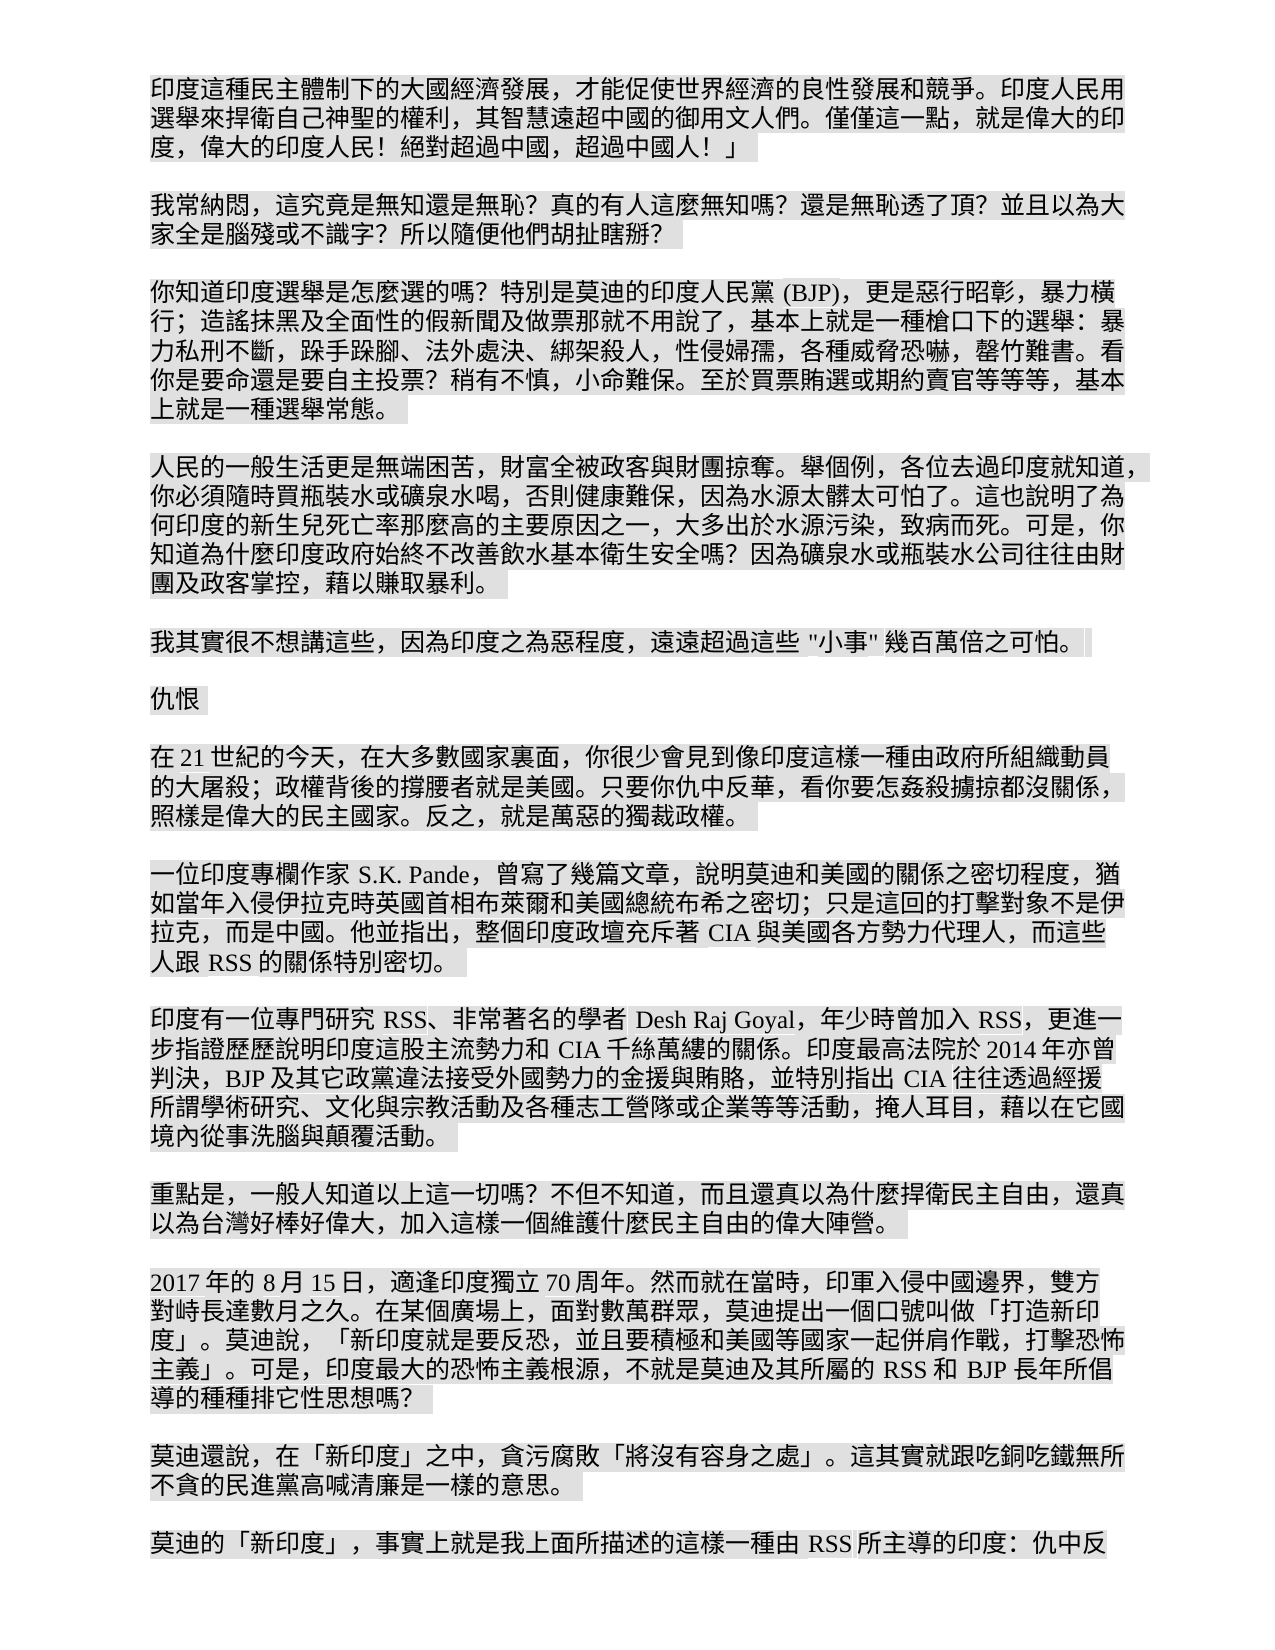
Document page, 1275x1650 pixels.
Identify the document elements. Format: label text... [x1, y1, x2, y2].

text 卡韓政變 (89)：印度大選啟示錄 陳真 2019. 06. 20. 一篇報導 底下是前天 (6月18日) 聯合報的新聞，標題是："民主失靈？世界最大民主國家逾4成國會議員是刑事犯"。報導指出： 「印度總理莫迪的人民黨，在近日的國會大選中獲得歷史性勝利，但同時也暴露出金錢、權力和政治人物操守問題對於這個世界最大民主國家的影響。據美聯社報導，本屆下議院議員中，43%面臨刑事訴訟，超過四分之一的議員涉及性侵、謀殺或謀殺未遂。 這些議員仍可就任，因為還沒被定罪。印度司法體系積壓了大約三千萬宗案件，審判過程經常拖延數十年。當涉案議員被問到涉及的官司時，總是宣稱遭政敵誣陷。 儘管莫迪2014年競選時誓言清除貪腐，但問題似乎愈來愈糟。從1960年代起，一些印度政治人物開始和黑道掛勾，取得資金和選票。黑道人物有樣學樣，乾脆自己投身政治。檢調官員在選戰期間起出大量賄選財物，總價值高達5億美元，包括1.2億美元的現金，是2014年查獲金額的3倍。 選舉花費愈來愈高，變相鼓勵財力雄厚的黑道人物投入政治。新德里的「媒體研究中心」統計，今年印度各政黨和候選人總共花費86.5億美元打選戰，比5年前高出一倍，一般人根本沒有從政的財力。 分析家表示，另一個貪腐的關鍵原因是印度政黨獲得資助的方式。印度政黨允許接受外國資金，任何公司都可以捐贈任意金額給任何政黨、個人或團體；公司還可以透過選舉債券匿名捐款。捐助者不需公開他們捐助哪個政黨，政黨也不用公開資金來源。」 看見台灣 從印度身上，你就能看見台灣。台灣的假民主真黑金體制及美帝殖民主義之可怕程度如果是1，那麼印度恐怕就是1000 (我們該因此感到慶幸嗎？)。程度雖不同，但本質同一。 一如台海兵戰風險，印度很可能會是中國日後一個具有挑釁實力的心腹大患。2005年，美國國家情報委員會 (National Intelligence Council) 出版一本 "型塑全球未來" (Mapping the Global Future: Report of the National Intelligence Council's 2020 Project) 的研究報告： https://amzn.to/2WSjSeW 這書開宗明義指出： Why India's Relations with the United States and China Will Shape the World in the Twenty-first Century? The likely emergence of China and India as new major global players—similar to the rise of Germany in the 19th century and America in the 20th century—will transform the geopolitical landscape, with impacts potentially as dramatic as those of the previous two centuries. (為何印度和中國與美國的關係將決定 21世紀的面貌？中、印兩國的崛起，成為全球政治新玩家--這很像德國與美國分別在十九世紀和二十世紀的崛起--終將改變地緣政治的風貌，一如前兩個世紀那般影響深遠且戲劇化。) 不過，這部份不是我現在要說的。我只是想說，台灣不會僅僅只是台灣，不會僅僅只是一個島嶼的現在與未來，而是一整個世界局勢的一部份，一個棋子。這棋子究竟能有多少自主作為，究竟如何趨吉避凶抑或放任豺狼橫行，也許將深深影響島嶼居民好幾代人的命運。 因為美國擺明衝著中國而來的 "重返亞洲" 與 "印太戰略"，我對印度向來十分關注，從而也略微有點了解，一直想寫些東西，但千言萬語寫不完，不知從何說起。當主流媒體近乎完全消音或扭曲某些事時，你若提起，哪怕只是提起一些基本事實與普通常識，人們聽在耳裏，也許就會像聽到什麼陰謀論或偏激言論或天方夜譚那樣不足採信。不過，事實就是事實。我所知道的，恐怕都還遠遠不及黑暗事實的千百分之一。 從莫迪說起 就從最近在印度國會大選中再度大獲全勝的印度總理莫迪 (Narendra Modi) 說起吧。莫迪出身 Rashtriya Swayamsevak Sangh (印度國民志願服務團)，簡稱 RSS，是一個鼓吹暴力的印度教準軍事極右組織，視穆斯林為敵，宣揚印度教民族主義，其成員從年幼起便訓練使用刀劍棍棒，灌輸仇視異教徒之思想，屢次發動針對穆斯林之流血衝突，旨在追求建立一個具有極端排它性的 "印度教的印度"，認為那才是 "正港ㄟ印度人" 。泰戈爾曾把這樣一種意識形態斥之為印度種種痛苦問題的 "根源"，指其傷害印度甚鉅。 莫迪一方面是RSS成員，其所屬的 "印度人民黨" (Bharatiya Janata Party，簡稱 BJP)，就是在 RSS 的支持下成立，兩者成員重疊，系出同源，沆瀣一氣，屬 RSS 的政治側翼，而 "世界印度教議會" (簡稱 VHP) 則屬 RSS 的宗教分支，裏頭的 Bajrang Dal (我不知道中文怎麼翻譯) 則是負責武裝攻擊的百萬青年軍。 當年暗殺甘地的兇手，就是 RSS 的成員，至今仍被該組織視為 "印度人的英雄"；種種親美反中、仇視穆斯林的基本論調與熱血沸騰，跟台灣十分相似，動不動就是 "咱勇敢ㄟ印度人"，強調什麼 "正港ㄟ印度人"，排斥所謂外來者。差別只是在於台灣仇中反華但不反穆斯林，也不搞大屠殺。 一如人權紀錄極端可怕的沙烏地阿拉伯是美國所領導的 "民主世界" 成員，印度亦然，它是美國反中的忠實盟友。因此，哪怕它如何瘋狂違反人權，如何姦殺擄掠，如何虐殺異己，如何大規模挑起宗教血腥衝突與仇恨，照樣還是民主世界發光發亮的所謂 "民主燈塔"。 對此你不覺得很離譜嗎？千百倍於中國的人權惡行，卻不為世人所知，而中國的一點雞毛蒜皮小事，比方說根本一點問題也沒有的逃犯條例，卻硬是被西方主流媒體給抹黑得好像什麼人人得而誅之的世界巨大恐怖罪行。 各位整天跟著吶喊自由民主的蠢血沸騰者，不妨把熱血降一下火，不妨先冷靜地細細思量並深入了解所謂民主國家、民主友人、民主世界以及所謂獨裁國家等等等，究竟是什麼樣的真實樣貌，然後再來熱血沸騰也不遲。 阿基米德有句名言說，"給我一個支點，我就能撐起一個地球"。我也有個名言：給我一個主流媒體，我保證能讓你隨時莫名其妙就熱血沸騰。 事實上，莫迪因為鼓吹暴力，屢屢挑起族群血腥衝突事件，許多國際人權機構呼籲將他繩之以法，過去曾遭美國禁止入境，禁令長達九年。可是，當他聲勢鵲起、選上總理後，這位曾經主導一場針對穆斯林的大屠殺、導致兩千多人死亡及十五萬人流離失所的恐怖份子，竟然一夕之間就不恐怖了，變成 "民主同盟" 了。 印度版二二八事件 話說2001年，莫迪擔任印度古吉拉特邦 (Gujarat) 的首長。這地方就是甘地的誕生地。隔年 (2002年) 的2月27日，當地一輛火車莫名起火燃燒，導致車上五十八名印度教徒死亡。至於火苗從何而來，始終缺乏證據。但是，莫迪所領導的地方政府卻一口咬定是穆斯林所為。案發隔天 (2月28日)，莫迪以首長身份帶頭上街抬棺送葬，下令明訂 228 為 "哀悼日"，旋即發動印度版的二二八事件，血洗穆斯林。 一如緬甸軍方之屠殺羅興亞人，莫迪所領導的古吉拉特邦政府及警察，不但不制止屠殺，反而提供暴民各項協助與情資，包括提供人員清單與地址，鼓動暴民血洗穆斯林家庭，甚至抓捕企圖逃走的穆斯林難民，把他們交到暴民手上，任其殺戮、強姦。 諸多證據指向一項疑慮：亦即這個暴民屠殺事件是否有可能籌畫已久，而非臨時起意？比方說，一些穆斯林商店事發前數周就已耳聞風聲，為了安全起見，早已更換招牌，避免被指認穆斯林身份，但依舊遭到暴民極其精準且迅速的洗劫、屠殺與強姦。 恐怖大屠殺持續長達數月之久。根據國際特赦組織和人權觀察組織的各種調查報告與新聞稿，共有兩千多人死亡，傷者無數，數萬個穆斯林家庭被燒毀，大約十五萬人失去家園。許多暴民就是 RSS、印度人民黨 (BJP) 或 "世界印度教議會" (VHP) 的成員。 事件至今已17年，除了零星幾位個案極其緩慢的司法樣板作業外，沒有任何兇手受到法律制裁。十年後 (2012年)，根據國際特赦組織的報告，仍有兩萬多名當年受害者棲居帳蓬，無家可歸，卻旋即遭到印度政府的驅離。 有一本書叫做 "IN SPITE OF THE GODS：THE STRANGE RISE OF MODERN INDIA"，作者叫 EDWARD LUCE，是美國 "金融時報" 的資深記者，於暴亂事件前後那幾年 (2001-2005) 派駐印度。這裏可以下載全書： https://bit.ly/2WTSrRK 書中有一章，簡略描述了屠殺經過。我約略轉述其中幾段 (158頁至160頁) 如下： "2002年，發生在古吉拉特邦的的高德拉（Godhra）暴亂屠殺，事實上直接延續1992年 (印度古城) 阿約提亞 (Ayodhya) 的清真寺被人民黨 (BJP) 所發動的暴民鏟平事件，至於2002年2月27日的高德拉火燒車事件，導致五十八名隸屬 VHP 的印度教徒之死亡，則是一個導火線。 這些印度教徒此行的任務之一，就是要求印度政府在被摧毀的清真寺土地上改建印度教寺廟。高德拉火車站附近有個人口眾多的穆斯林社區，許多居民就在火車站當小販或苦力以維持生計。他們表明，過去數周來經常遭到印度教徒的辱罵與挑釁。 印度政府對事件進行了調查，仍無法找到車廂著火原因。但是莫迪所領導的地方政府，卻在事件後逕自宣布228為哀悼日，並且在古吉拉特邦最大的城市街道上為死者送葬，公然煽動暴力，於是數千名印度教徒旋即包圍了城市中每個穆斯林社區，發動攻擊。 血腥證詞 暴亂殺戮方興未艾之際，莫迪發表談話，指稱這場暴亂屠殺只是一種「很自然」的反應，並引用牛頓第三定律說，「每一個力量，都會引起一個具有同等力道的反作用力」。這話無異鼓勵更多殺戮。問題是，莫迪所鼓動的所謂「反作用力」卻完全不成比例。在莫迪的鼓動下，一波波更加殘暴的血腥殺戮迅即在整個城邦蔓延開來，許多目擊者留下證詞，一些血腥場面也被電視鏡頭記錄下來。 其中，最令人髮指的是暴徒們傷害穆斯林婦女和兒童的方式。暴徒們往往聚眾輪姦婦女，事後便把煤油灌進婦女及兒童的喉嚨，用點燃的火柴引發烈火，數百人就站在一旁雀躍歡呼，欣賞這奇特且令人毛骨悚然的屠殺婦孺與小孩的方式。暴徒們以此虐殺方式，做為一種報復性的殺戮儀式。 暴徒們還會刻意把受害婦孺與小孩的男性家庭成員全數拖到火刑現場，逼迫他們親眼目睹妻子兒女的喉嚨被灌入媒油活活燒死的痛苦慘狀，然後接著再把這些男性也一一凌虐至死。 這一切暴行顯然早有預謀，因為暴亂者手上居然擁有平常人無法取得的官方選舉人名冊，藉以在混合社區裏頭迅速揪出穆斯林家庭。暴徒們同時也能準確無誤地找出穆斯林商鋪，儘管這些店家早有預警，早已改用印度教名字的店面招牌，卻依然難逃毒手。凡此種種，包括暴徒們屠殺的形式及超高效率，在在指明此一暴亂屠殺事件似乎早有預謀。 另一方面，警察在這場暴亂殺戮中所扮演的角色亦同樣令人震驚。他們對眼前發生的姦殺擄掠不但袖手旁觀，甚至還充當暴徒們的幫手，例如提供當地穆斯林家庭的住址，並且把企圖逃亡的穆斯林難民抓回來，交由暴徒處置。印度國內的人權團體及諸多國際人權組織都曾對此一事件開展大規模調查，充足的證據顯示，古吉拉特邦的警察收到上頭指示，不要阻止血腥暴力。 一位穆斯林婦女在一次司法調查中提出證詞，她說： 「暴徒們抓住我的丈夫，先是用劍往他頭上砍了兩下，然後把汽油澆在他的眼睛上，活活把他燒死。我的小姑則是被拖去剝光了衣服供人強姦，當時她的懷裏還抱著一個三月大的小嬰兒。強姦之後，暴徒們就把汽油澆在她身上，點火燒死，並且把嬰兒也丟入火堆中活活焚燒。 我的婆婆年邁無法爬樓梯，因此她和一個四歲的孫子就留在一樓。婆婆告訴他們說，儘管拿走所有的金錢和珠寶，求你們放過孩子。他們確實把錢財全拿走了，但仍然還是點火把孩子活活燒死。社區的少女們全被剝光了衣服，先是輪姦，然後也一一焚燒至死。警察就在現場觀看，他們全是暴徒的幫兇。」 以上只是許多人權組織所記錄的數百份目擊者證詞之一。事件中，警方卻不願接受受害者的報案，也不願為他們做筆錄。" 即便在如此殘暴的血腥事件後，莫迪依舊公開表示： 「穆斯林是我邦的外來者，同時也是我們的敵人以及社會潛在的恐怖份子。穆斯林如果想要在此過上一個和平安定的生活，就必須對印度文化俯首稱臣，並且應該平靜地接受你們的次等國民地位。而且，倘若膽敢再發生對印度教徒的攻擊事件，那麼，等待穆斯林的，將會是更加殘酷恐怖的報復。」 痛苦與疼痛 以上是 "IN SPITE OF THE GODS：THE STRANGE RISE OF MODERN INDIA" 這書裏頭的一小段資料記載。整個惡行泯滅人性，罄竹難書。每次想到這類事情，心裏的悲痛，難以言喻。與其說我痛恨這樣一些人，痛恨這樣一種橫行於世的詐騙政治，不如說我實在很同情你我做為一個 "人" 的這樣一個基本事實。我因此很難不相信上帝，因為如果世上沒有神，根本沒有人能救贖我們脫離深重的罪孽和痛苦。 痛苦 (suffering) 旁人無法代為承受，只能祈求上天憐憫。但是，疼痛 (pain) 卻很具體，只是一種神經生理反應，卻帶來肉體莫大的折磨。我因此從小有個很深的心願，要是世上的一切疼痛可以量化，可以累積，然後可以全數轉移，我很希望能夠承受世上一切疼痛的總和。若能如此，我一定不會覺得疼痛，而且會很開心才對。但我知道，這種心願永無實現的可能，只是一場美麗空話，就好像我常想摘幾顆星給不管是誰的小孩玩一樣。 印太民主同盟？ 最近印度國會大選，莫迪一如過往，再度推出許多恐怖份子參選，其中一位特別惡名昭彰，名叫 Pragya Singh Thakur，是位女性，是個貨真價實的恐怖份子，曾於2008年，針對穆斯林社區及各地清真寺，策畫印度馬萊岡 (Malegaon) 城市的連環爆炸案，奪取十數條人命。不但至今逍遙法外，而且這回國會大選，竟然還以壓倒性票數獲勝。 由此也可以看出，印度在所謂民主外衣下，整個社會朝向一種強調某種自我認同的極端化；只要打著反中、反穆斯林、"捍衛正港ㄟ印度人" 的口號，往往就能囊括大多數選票。一如台灣的民進黨，印度政客們同時也熱烈響應美國旨在圍堵與消滅中國的 "印太戰略"，不斷對民眾洗腦，造謠渲染事實上根本不存在的中國侵略威脅，不斷加強和美國的 "反中" 同盟關係，以便從美方獲得更多藉以掠奪個人權位與私利的政治保障。 你看，這兩年來，民進黨幾乎每天不斷附和美國的 "印太戰略"，每天高歌民主與人權，動輒就說什麼惟有加入印太戰略，才能捍衛台灣與世界的民主自由與人權云云。就在這個月初 (六月二日)，蔡英文又在講什麼 "印太" 了。她說： 「台灣民主自由是世界公認。如果台灣守不住，民主自由也就守不住，現在的台灣已經不是兩岸關係裡頭的台灣，而是印太地區的台灣。現在，我們當一個台灣人已經比較有尊嚴。」 報上說，蔡英文此話一出，立即引起現場民眾同聲歡呼附和。這類民主鳥話，特別是在校園，更是反應熱烈。在這樣一個徹底封閉的小島上，洗腦威力之強大，若非身處島嶼之中，實難想像。在這島上，不管多麼荒唐離譜的謊言，不管多麼違反事實的陳述，照樣能洗進幾乎每個人 (特別是年輕人) 的腦子裏，進而跟著朗朗上口。極少數對之稍有異議者，就會變成眾矢之的，全民公敵。 前些日子 (六月四日)，蔡英文和前駐日美軍司令Edward A. Rice見面，再三保證台灣將會「持續為印太戰略貢獻心力，共同維護民主自由」。可以說幾乎無時無刻，綠營及其一大票走狗們，就像壞掉的唱盤那樣，不斷反覆播放類似論調。例子俯拾皆是，例如蔡英文的什麼 "想想論壇" 寫著：「台灣和印度都是民主國家，雙方存在著民主價值與民主制度上的自然親近感」，所以雙方應密切合作，打擊中國獨裁，捍衛民主與自由云云。 再舉個例，2007年時，阿扁仍當權，游錫堃擔任民進黨主席，接見印度國會議員訪問團時，致詞表示「肯定印度民主發展與經濟崛起的雙頭並進，反觀中國雖然經濟起飛，但其獨裁政權卻帶來很大的威脅。」並說：「近年來，中印兩國經濟發展表現亮眼，卻有極大差異，其中印度是一個民主國家，而中國卻是一個獨裁國家，其經濟發展對於亞太地區的和平毫無幫助，帶來很大的威脅」。 或是像綠油油的《民報》，最近甚至大力歌頌印度剛落幕的國會大選是「偉大、神聖的民主」，它如此寫道： 「當今的獨裁中國政權，已經不只是禍害自己的國民而已，它正迅速地用其巨額金錢滲透、摧毀全世界的民主和經濟體制！獨裁政權的經濟越發達，越對自由世界構成威脅，只有像印度這種民主體制下的大國經濟發展，才能促使世界經濟的良性發展和競爭。印度人民用選舉來捍衛自己神聖的權利，其智慧遠超中國的御用文人們。僅僅這一點，就是偉大的印度，偉大的印度人民！絕對超過中國，超過中國人！」 我常納悶，這究竟是無知還是無恥？真的有人這麼無知嗎？還是無恥透了頂？並且以為大家全是腦殘或不識字？所以隨便他們胡扯瞎掰？ 你知道印度選舉是怎麼選的嗎？特別是莫迪的印度人民黨 (BJP)，更是惡行昭彰，暴力橫行；造謠抹黑及全面性的假新聞及做票那就不用說了，基本上就是一種槍口下的選舉：暴力私刑不斷，跺手跺腳、法外處決、綁架殺人，性侵婦孺，各種威脅恐嚇，罄竹難書。看你是要命還是要自主投票？稍有不慎，小命難保。至於買票賄選或期約賣官等等等，基本上就是一種選舉常態。 人民的一般生活更是無端困苦，財富全被政客與財團掠奪。舉個例，各位去過印度就知道，你必須隨時買瓶裝水或礦泉水喝，否則健康難保，因為水源太髒太可怕了。這也說明了為何印度的新生兒死亡率那麼高的主要原因之一，大多出於水源污染，致病而死。可是，你知道為什麼印度政府始終不改善飲水基本衛生安全嗎？因為礦泉水或瓶裝水公司往往由財團及政客掌控，藉以賺取暴利。 我其實很不想講這些，因為印度之為惡程度，遠遠超過這些 "小事" 幾百萬倍之可怕。 仇恨 在21世紀的今天，在大多數國家裏面，你很少會見到像印度這樣一種由政府所組織動員的大屠殺；政權背後的撐腰者就是美國。只要你仇中反華，看你要怎姦殺擄掠都沒關係，照樣是偉大的民主國家。反之，就是萬惡的獨裁政權。 一位印度專欄作家 S.K. Pande，曾寫了幾篇文章，說明莫迪和美國的關係之密切程度，猶如當年入侵伊拉克時英國首相布萊爾和美國總統布希之密切；只是這回的打擊對象不是伊拉克，而是中國。他並指出，整個印度政壇充斥著 CIA與美國各方勢力代理人，而這些人跟 RSS 的關係特別密切。 印度有一位專門研究 RSS、非常著名的學者 Desh Raj Goyal，年少時曾加入 RSS，更進一步指證歷歷說明印度這股主流勢力和 CIA千絲萬縷的關係。印度最高法院於2014年亦曾判決，BJP及其它政黨違法接受外國勢力的金援與賄賂，並特別指出 CIA 往往透過經援所謂學術研究、文化與宗教活動及各種志工營隊或企業等等活動，掩人耳目，藉以在它國境內從事洗腦與顛覆活動。 重點是，一般人知道以上這一切嗎？不但不知道，而且還真以為什麼捍衛民主自由，還真以為台灣好棒好偉大，加入這樣一個維護什麼民主自由的偉大陣營。 2017年的 8月15日，適逢印度獨立70周年。然而就在當時，印軍入侵中國邊界，雙方對峙長達數月之久。在某個廣場上，面對數萬群眾，莫迪提出一個口號叫做「打造新印度」。莫迪說，「新印度就是要反恐，並且要積極和美國等國家一起併肩作戰，打擊恐怖主義」。可是，印度最大的恐怖主義根源，不就是莫迪及其所屬的 RSS 和 BJP 長年所倡導的種種排它性思想嗎？ 莫迪還說，在「新印度」之中，貪污腐敗「將沒有容身之處」。這其實就跟吃銅吃鐵無所不貪的民進黨高喊清廉是一樣的意思。 莫迪的「新印度」，事實上就是我上面所描述的這樣一種由 RSS所主導的印度：仇中反華反穆斯林，貪污腐敗，泯滅人性，顛倒是非黑白，乃至兄弟血腥相殘。 大家要以為台灣不會走上那樣一種極端。各位不妨看看二戰時的烏克蘭和波蘭之內部族群血腥相殘 (強烈推薦 Wojciech Smarzowski 所導演的 Volhynia，台譯 "仇恨")，不妨看看科索沃，看看塞爾維亞，看看南斯拉夫，看看這一切被西方外來勢力所挑起的兄弟相殘之極端血腥以及極端令人訝異。帝國勢力入侵，刻意操弄族群對立，而仇恨居然可以這樣就被憑空大量製造出來，進而無限氾濫。 操弄高手與最終解決方案 莫迪表示，在自由的「新印度」裏頭，絕不容許打著「信仰」的旗號從事暴力活動。可是，這樣一種宗教極端主義的暴力行徑，恰恰是莫迪所專長。莫迪還說：「我們必須下定決心，在2022年之前實現印度『自由戰士』（指聖雄甘地）的夢想。」很可笑吧，在甘地的誕生地一手製造印度版228大屠殺的就是莫迪。 莫迪的政治同夥，同時也是 VHP 的總書記 Praveen Togadia，在談到莫迪所發動的這場針對穆斯林的大屠殺時，竟然如此說道：「穆斯林的暴力氾濫，那是因為我們的國家追隨甘地，縱容所致。因此，我們不再需要甘地。」上面提到的那位由莫迪提名、數年前曾製造連環爆炸案殺死十數條人命的恐怖份子 Pragya Singh Thakur，甚至還多次讚揚殺害甘地的兇手是「真正的愛國者」。 跟台灣一樣，這些政客也深獲印度年輕人喜歡，並且也有著一群太陽花式 "覺醒青年"，也是很喜歡砸銅像。砸誰的銅像呢？就是甘地；把甘地砍頭或毀容。為什麼？因為他們認為甘地不愛印度，是穆斯林的同路人，是印度教的叛徒。 你必須明白，這些政客雖然壞，但他們一點都不笨，他們全是政治操弄的高手，講的是一套，做的又是另一套，而且人前人後言行不一，一如台灣之人渣政客們，十分精於操弄。 有位印度導演叫做 Rakesh Sharma，拍了一部長達三個半小時的記錄片 "Final Solution" (最終解決方案)，詳實記錄與調查採訪莫迪在 2002 年所發動的那場大屠殺。"最終解決方案" 一詞取自納粹針對猶太人的種族滅絕計畫，導演藉以指稱類似莫迪所代表的那樣一種盛行於印度的主流勢力，排斥所謂異族或異己或外來者與後來者，並以自身認同為傲，一如納粹一般。 我沒看這片子，但我知道這位導演講了一些話，他說，諸多跡象與證據顯示，該場大屠殺是莫迪政府及其政黨所幕後策動；姦殺擄掠的背後，更有著這樣一種主流意識形態：亦即對自身認同充滿 "驕傲"，強調一種 "正宗" 或 "正港ㄟ" 、土生土長的印度人認同；不但宗教必須正港，文化、政治、地域與語言也必須正港，強調建立一種 "真正的" 印度本土政權，否則就是不愛印度，是印度之敵。 因此，對穆林與基督教等等 "後來者"、"外來者" 或 "侵入者" 乃至鄰近的中國充滿敵意，認為這些人事物都是 "最終" 必須 "解決" 的對象。在 "最終解決" 來到之前，這些有毒有害的人事物，都不應該跟正港的印度人享有同等資源與權利地位。例如，政府曾經集體驅逐數百名穆斯林學生，強迫他們轉學到偏遠地區，因為他們沒有資格跟正港的印度人享有同樣的教育資源或醫療資源。 導演還說，這些政客及其文化代言人極為擅於利用新聞事件加以政治操弄，騙取選票，更是廣獲年輕族群的熱烈支持。 結尾：特別為 half-witted 而寫 我這文章，算一算九千多字，花了我兩個夜診後極其疲憊的夜晚。頭腦昏沉，詞不達意，但我若不踩煞車，別說九千字，九萬字我都能一直寫下去。因為眼睛有事，現在寫東西特別吃力，但我能做的也就是這些了。 這跟韓國瑜有什麼關係嗎？當然有關係，但我當然不是為了他或僅僅為了一個選舉而寫，而是特別為了維根斯坦所說的那些 "half-witted" 而寫。"half-witted" 就是指一個人僅僅只有一半的智能，翻譯成大白話就是腦殘。腦殘者往往特別會以為自己很有自主判斷力，具有什麼獨立思考的能力。 今天晚餐時，學姊提到說有個國中生當面嗆罵韓國瑜。那學生說韓國瑜 "很可笑"，竟然想選總統，"只會向中央申請一些奇奇怪怪的經費 (指防治登革熱)"；這學生還烙英文說這樣只會傷害韓國瑜的什麼 "reputation"。我的天啊！不要拉我，我真的很想去撞牆。 我跟學姊說，大多數人其實只能被洗腦，所以良善的政權應該盡量把持洗腦的權柄與媒體，才能使人、使社會走上正途。至於所謂獨立思考的能力，我以前以為那是一種眾人都能培養的能力，但我現在不這麼想了。我認為那是天才的特徵，僅僅屬於極少數聰慧者。 至於一般人，你恐怕只能直接告訴他答案，然後再來教他怎麼演算出某個答案來，你很難期待每個人能夠培養出獨立思考能力。人們其實連思考都不會，更不用說什麼獨立思考了。 最近看到一個漫畫很好笑，上面寫著："千萬不要小看一大群白癡的威力。" 我因此為 half-witted 而寫，看看能不能幫忙填滿這一大群人另一半消失的腦子。 [150, 75, 1125, 1559]
